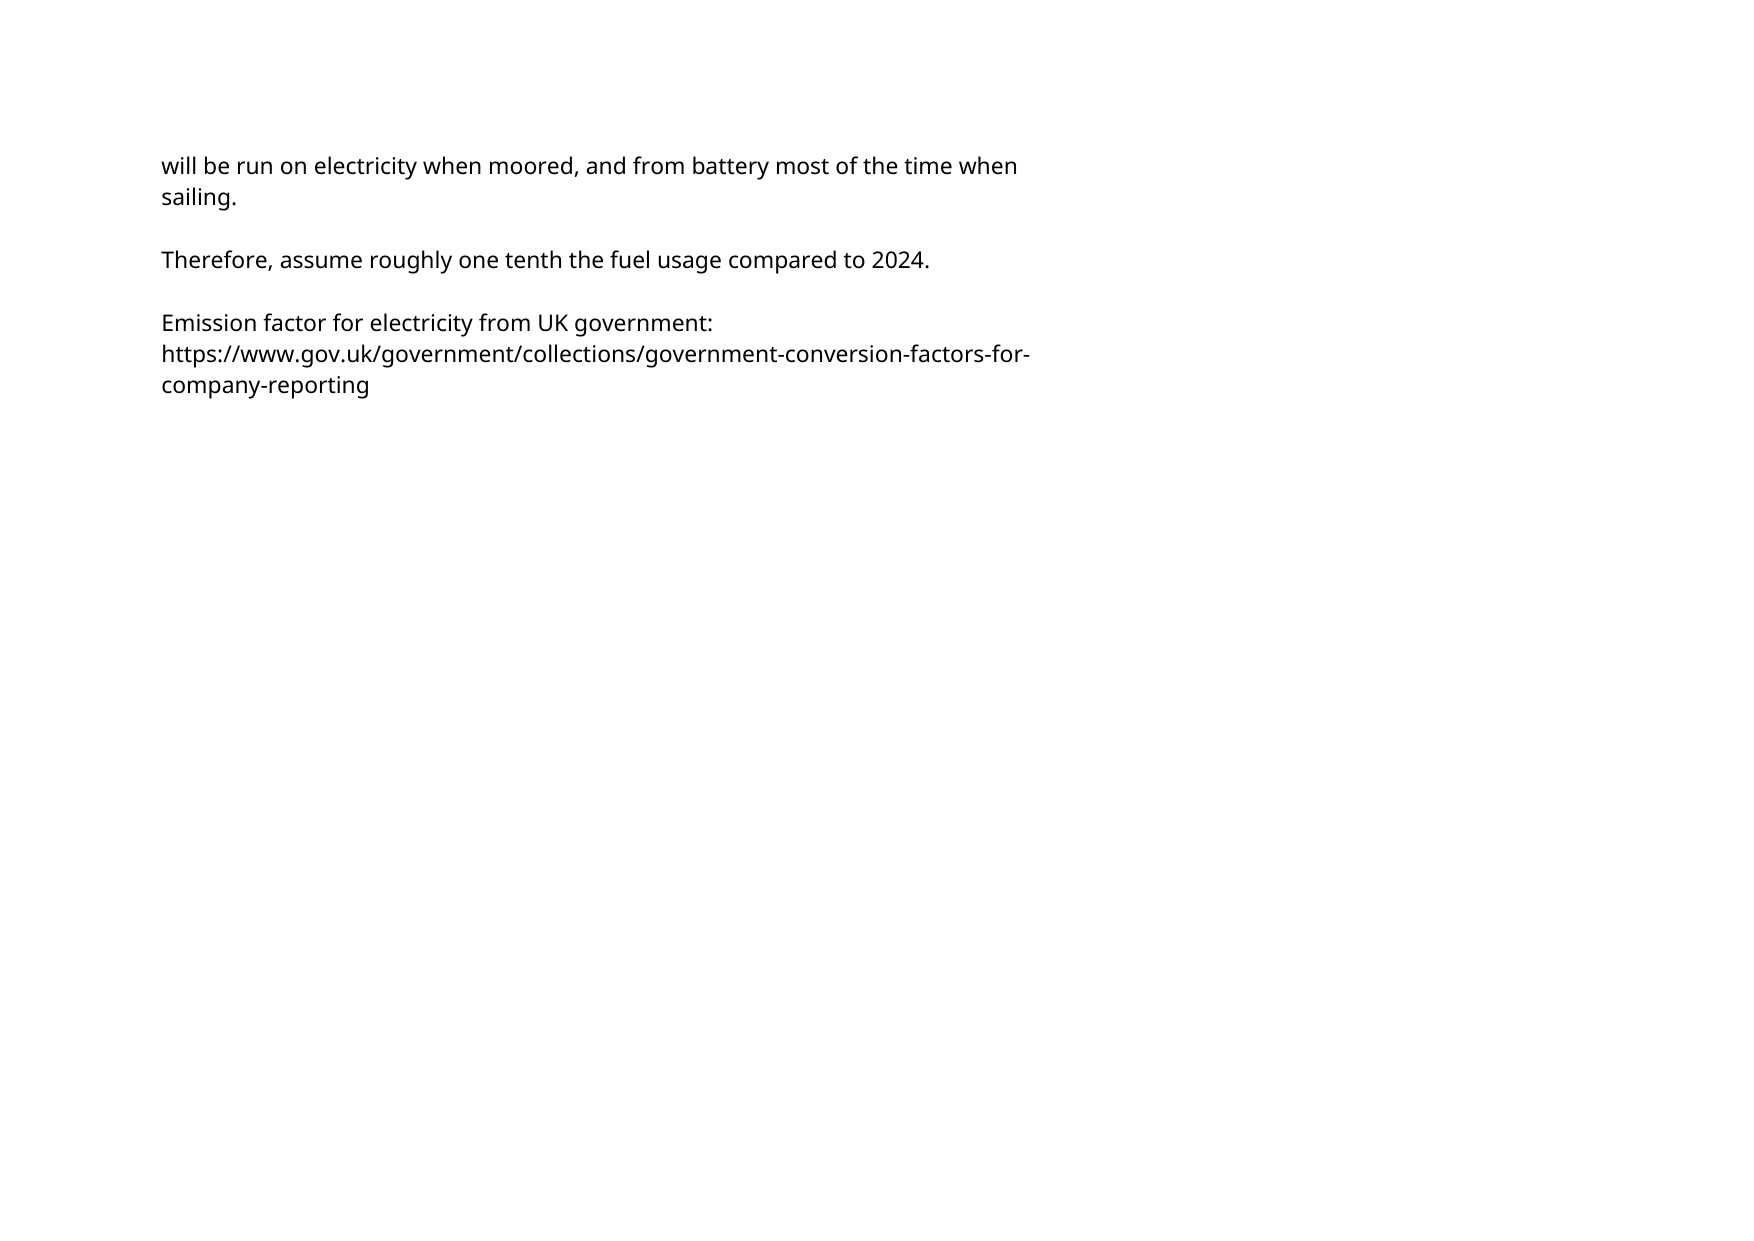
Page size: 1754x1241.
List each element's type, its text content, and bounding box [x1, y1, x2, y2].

table_cell Emission factor for electricity from UK government: https://www.gov.uk/government/collections/government-conversion-factors-for-company-reporting [150, 307, 1090, 401]
table_cell Therefore, assume roughly one tenth the fuel usage compared to 2024. [150, 244, 1090, 276]
table_cell will be run on electricity when moored, and from battery most of the time when sailing. [150, 150, 1090, 212]
table_cell [150, 276, 1090, 307]
table_cell [150, 213, 1090, 244]
